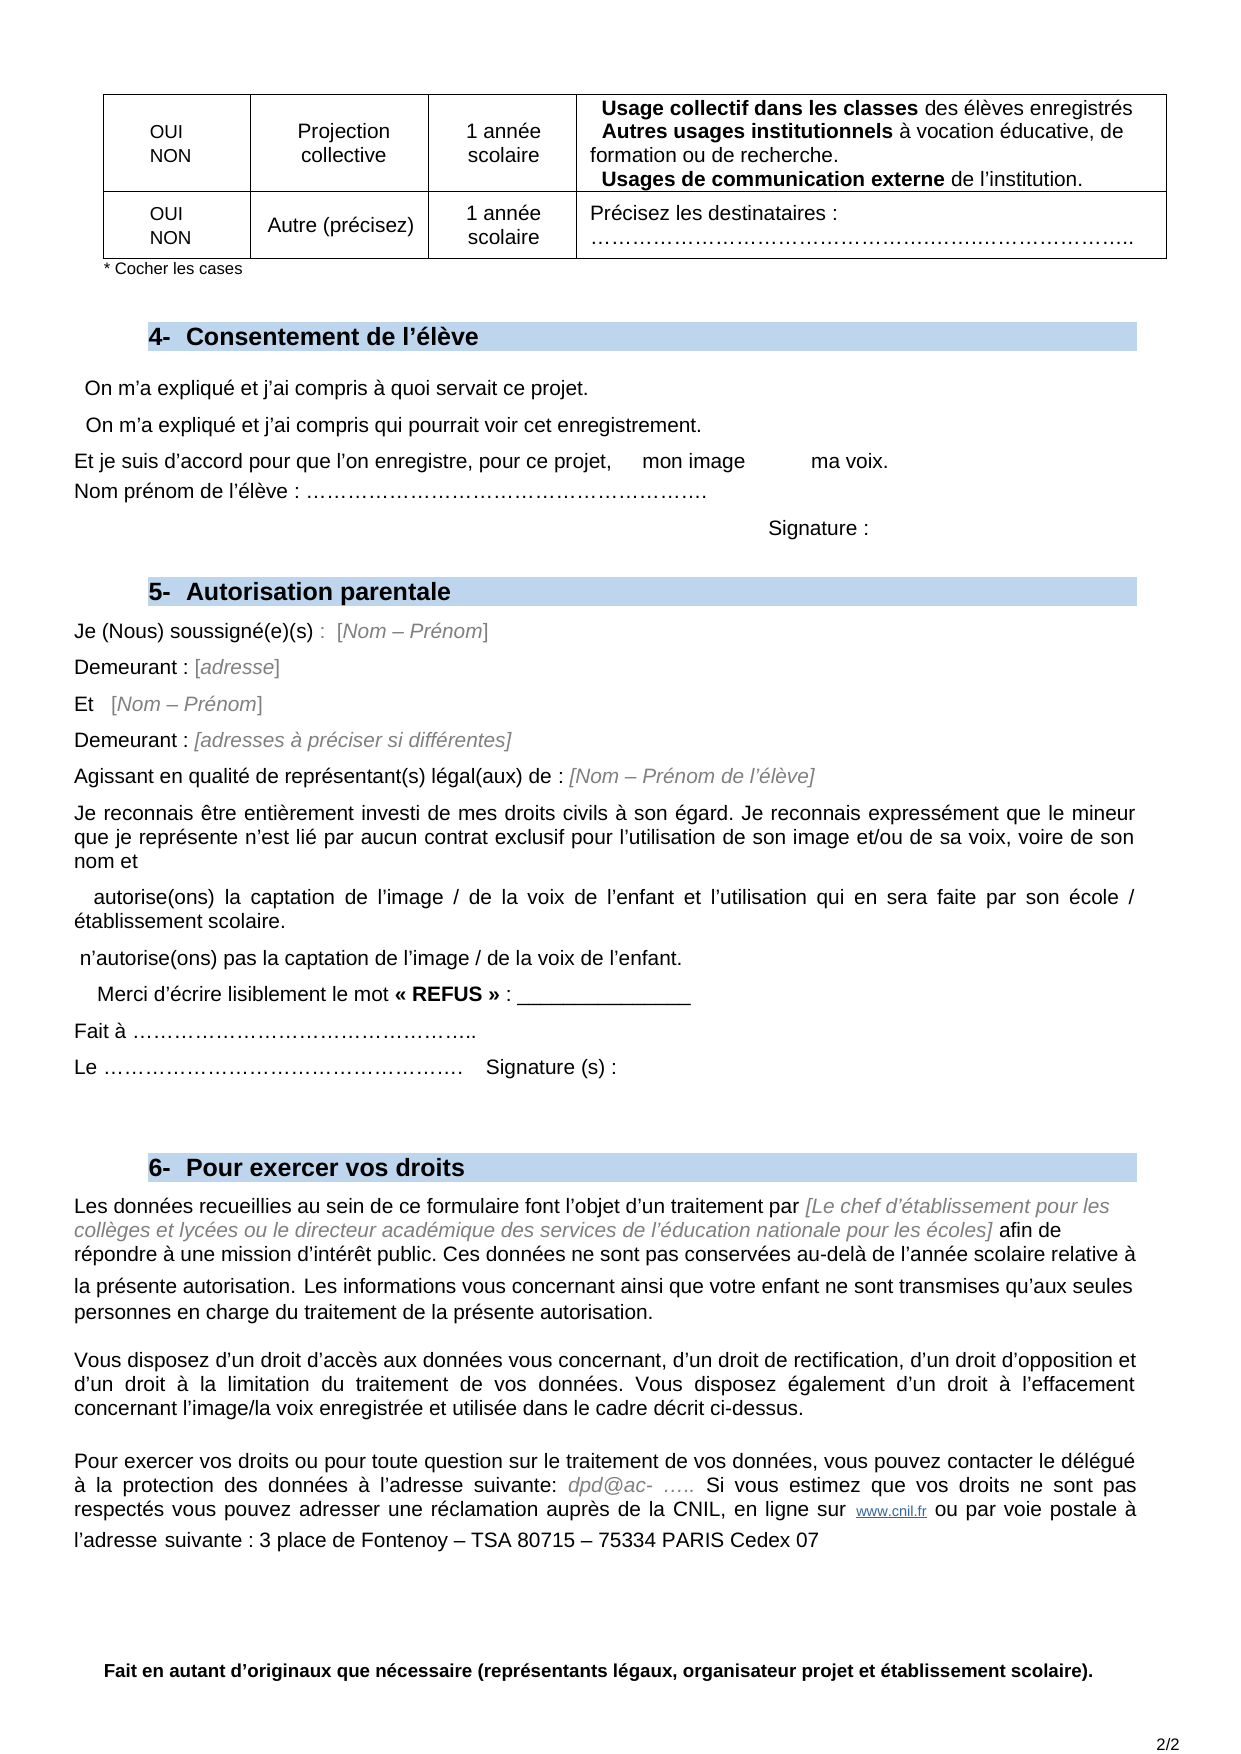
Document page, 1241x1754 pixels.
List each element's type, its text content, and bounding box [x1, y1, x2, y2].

table_cell Précisez les destinataires : ………………………………………….…….………………….. [577, 192, 1166, 258]
text Fait à ………………………………………….. [74, 1018, 1137, 1042]
text Merci d’écrire lisiblement le mot « REFUS » : _______________ [74, 982, 1137, 1006]
table_cell 1 année scolaire [429, 192, 576, 258]
table_cell Autre (précisez) [251, 192, 428, 258]
text Les données recueillies au sein de ce formulaire font l’objet d’un traitement par [Le chef d’établissement pour les collèges et lycées ou le directeur académique des services de l’éducation nationale pour les écoles] afin de répondre à une mission d’intérêt public. Ces données ne sont pas conservées au-delà de l’année scolaire relative à la présente autorisation. Les informations vous concernant ainsi que votre enfant ne sont transmises qu’aux seules personnes en charge du traitement de la présente autorisation. [74, 1194, 1137, 1323]
text Signature : [739, 516, 1137, 540]
list Pour exercer vos droits [148, 1153, 1137, 1182]
list Consentement de l’élève [148, 322, 1137, 351]
text Fait en autant d’originaux que nécessaire (représentants légaux, organisateur projet et établissement scolaire). [103, 1660, 1137, 1681]
table_cell OUI NON [104, 95, 250, 191]
text Vous disposez d’un droit d’accès aux données vous concernant, d’un droit de rectification, d’un droit d’opposition et d’un droit à la limitation du traitement de vos données. Vous disposez également d’un droit à l’effacement concernant l’image/la voix enregistrée et utilisée dans le cadre décrit ci-dessus. [74, 1347, 1137, 1419]
text * Cocher les cases [103, 259, 1137, 278]
text Je (Nous) soussigné(e)(s) : [Nom – Prénom] [74, 618, 1137, 642]
text autorise(ons) la captation de l’image / de la voix de l’enfant et l’utilisation qui en sera faite par son école / établissement scolaire. [74, 885, 1137, 933]
text Et [Nom – Prénom] [74, 691, 1137, 715]
text Agissant en qualité de représentant(s) légal(aux) de : [Nom – Prénom de l’élève] [74, 764, 1137, 788]
text Demeurant : [adresses à préciser si différentes] [74, 728, 1137, 752]
table_cell OUI NON [104, 192, 250, 258]
text Demeurant : [adresse] [74, 655, 1137, 679]
text On m’a expliqué et j’ai compris à quoi servait ce projet. [74, 376, 1137, 400]
text n’autorise(ons) pas la captation de l’image / de la voix de l’enfant. [74, 946, 1137, 969]
text Nom prénom de l’élève : …………………………………………………. [74, 479, 1137, 503]
text Le ……………………………………………. Signature (s) : [74, 1055, 1137, 1079]
list Autorisation parentale [148, 577, 1137, 606]
text On m’a expliqué et j’ai compris qui pourrait voir cet enregistrement. [74, 413, 1137, 437]
table_cell Usage collectif dans les classes des élèves enregistrés Autres usages institutionnels à vocation éducative, de formation ou de recherche. Usages de communication externe de l’institution. [577, 95, 1166, 191]
text Je reconnais être entièrement investi de mes droits civils à son égard. Je reconnais expressément que le mineur que je représente n’est lié par aucun contrat exclusif pour l’utilisation de son image et/ou de sa voix, voire de son nom et [74, 801, 1137, 873]
table_cell 1 année scolaire [429, 95, 576, 191]
text Et je suis d’accord pour que l’on enregistre, pour ce projet, mon image ma voix. [74, 449, 1137, 473]
table_cell Projection collective [251, 95, 428, 191]
text Pour exercer vos droits ou pour toute question sur le traitement de vos données, vous pouvez contacter le délégué à la protection des données à l’adresse suivante: dpd@ac- ….. Si vous estimez que vos droits ne sont pas respectés vous pouvez adresser une réclamation auprès de la CNIL, en ligne sur www.cnil.fr ou par voie postale à l’adresse suivante : 3 place de Fontenoy – TSA 80715 – 75334 PARIS Cedex 07 [74, 1448, 1137, 1554]
